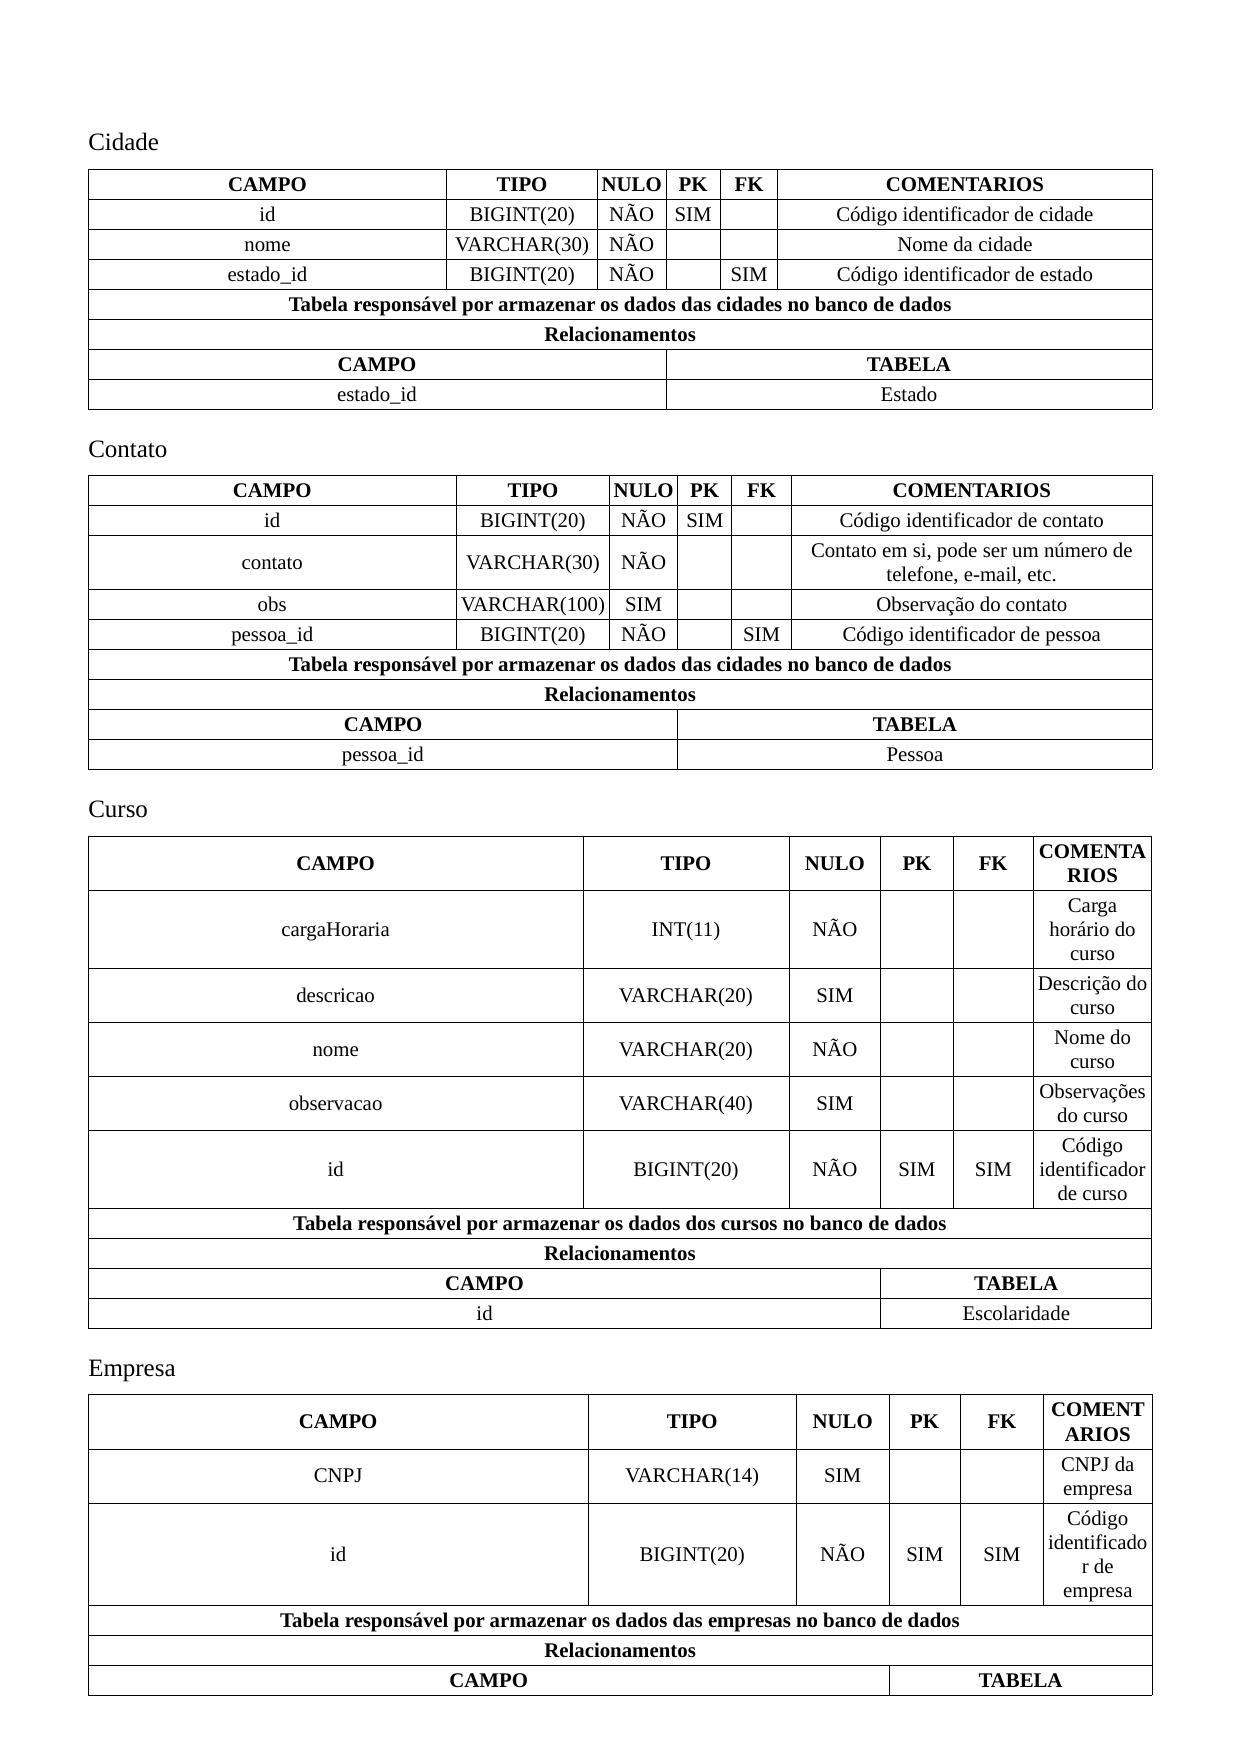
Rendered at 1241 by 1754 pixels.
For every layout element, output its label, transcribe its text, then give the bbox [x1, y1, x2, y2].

table_cell Código identificador de contato [792, 506, 1152, 535]
table_cell VARCHAR(30) [457, 536, 609, 589]
table_cell NÃO [598, 260, 666, 289]
table_cell CAMPO [89, 1666, 889, 1695]
table_cell [678, 590, 731, 619]
table_cell CAMPO [89, 1269, 880, 1298]
table_header PK [881, 837, 953, 889]
table_cell BIGINT(20) [457, 620, 609, 649]
table_cell [667, 260, 720, 289]
table_header TIPO [584, 837, 789, 889]
table_cell BIGINT(20) [589, 1504, 796, 1605]
table_cell NÃO [598, 200, 666, 229]
table_header CAMPO [89, 170, 446, 199]
table_cell observacao [89, 1077, 583, 1130]
table_cell NÃO [610, 536, 677, 589]
table_cell SIM [721, 260, 777, 289]
table_cell id [89, 200, 446, 229]
table_cell pessoa_id [89, 740, 677, 769]
table_cell BIGINT(20) [447, 260, 597, 289]
table_cell [667, 230, 720, 259]
table_cell [721, 230, 777, 259]
table_cell NÃO [610, 506, 677, 535]
table_cell CAMPO [89, 710, 677, 739]
table_header PK [678, 476, 731, 505]
table_cell SIM [797, 1450, 889, 1502]
table_cell INT(11) [584, 891, 789, 968]
table_cell VARCHAR(100) [457, 590, 609, 619]
table_cell [732, 536, 791, 589]
table_header TIPO [447, 170, 597, 199]
table_cell Nome do curso [1034, 1023, 1151, 1076]
table_cell VARCHAR(20) [584, 969, 789, 1022]
table_cell [954, 969, 1033, 1022]
table_cell [954, 1023, 1033, 1076]
table_cell SIM [790, 1077, 880, 1130]
table_cell VARCHAR(40) [584, 1077, 789, 1130]
table_cell SIM [678, 506, 731, 535]
table_cell BIGINT(20) [457, 506, 609, 535]
table_cell [954, 891, 1033, 968]
table_cell estado_id [89, 380, 666, 409]
table_cell CAMPO [89, 350, 666, 379]
table_cell NÃO [797, 1504, 889, 1605]
table_cell Código identificador de pessoa [792, 620, 1152, 649]
table_cell TABELA [678, 710, 1152, 739]
table_cell SIM [954, 1131, 1033, 1208]
table_cell SIM [667, 200, 720, 229]
table_cell id [89, 1299, 880, 1328]
subtitle Empresa [0, 1353, 1152, 1382]
table_cell Descrição do curso [1034, 969, 1151, 1022]
table_cell SIM [610, 590, 677, 619]
subtitle Cidade [0, 127, 1152, 156]
table_header NULO [598, 170, 666, 199]
table_cell Relacionamentos [89, 1239, 1151, 1268]
subtitle Curso [0, 794, 1152, 823]
table_cell id [89, 506, 456, 535]
table_cell nome [89, 230, 446, 259]
table_cell TABELA [890, 1666, 1152, 1695]
table_cell pessoa_id [89, 620, 456, 649]
table_cell NÃO [790, 891, 880, 968]
table_header TIPO [589, 1395, 796, 1448]
table_cell contato [89, 536, 456, 589]
table_cell VARCHAR(14) [589, 1450, 796, 1502]
table_header NULO [797, 1395, 889, 1448]
table_cell Estado [667, 380, 1152, 409]
table_cell TABELA [667, 350, 1152, 379]
table_cell Relacionamentos [89, 680, 1152, 709]
table_header TIPO [457, 476, 609, 505]
table_cell id [89, 1131, 583, 1208]
table_cell [721, 200, 777, 229]
table_header NULO [610, 476, 677, 505]
table_cell BIGINT(20) [584, 1131, 789, 1208]
table_cell Contato em si, pode ser um número de telefone, e-mail, etc. [792, 536, 1152, 589]
table_cell Código identificador de curso [1034, 1131, 1151, 1208]
table_cell [678, 620, 731, 649]
table_cell CNPJ da empresa [1044, 1450, 1152, 1502]
table_cell [961, 1450, 1043, 1502]
table_cell [954, 1077, 1033, 1130]
table_header FK [961, 1395, 1043, 1448]
table_cell NÃO [790, 1023, 880, 1076]
table_header PK [667, 170, 720, 199]
table_cell [881, 1023, 953, 1076]
table_header COMENTARIOS [1044, 1395, 1152, 1448]
table_cell Carga horário do curso [1034, 891, 1151, 968]
subtitle Contato [0, 434, 1152, 463]
table_cell Tabela responsável por armazenar os dados dos cursos no banco de dados [89, 1209, 1151, 1238]
table_cell [678, 536, 731, 589]
table_cell Código identificador de cidade [778, 200, 1152, 229]
table_cell id [89, 1504, 588, 1605]
table_cell Relacionamentos [89, 1636, 1152, 1665]
table_cell [881, 1077, 953, 1130]
table_header CAMPO [89, 1395, 588, 1448]
table_cell SIM [961, 1504, 1043, 1605]
table_header PK [890, 1395, 960, 1448]
table_header COMENTARIOS [778, 170, 1152, 199]
table_cell nome [89, 1023, 583, 1076]
table_cell SIM [881, 1131, 953, 1208]
table_cell Pessoa [678, 740, 1152, 769]
table_header CAMPO [89, 837, 583, 889]
table_cell [890, 1450, 960, 1502]
table_header FK [721, 170, 777, 199]
table_cell estado_id [89, 260, 446, 289]
table_header COMENTARIOS [1034, 837, 1151, 889]
table_cell Tabela responsável por armazenar os dados das cidades no banco de dados [89, 290, 1152, 319]
table_cell BIGINT(20) [447, 200, 597, 229]
table_cell descricao [89, 969, 583, 1022]
table_cell [732, 590, 791, 619]
table_cell NÃO [598, 230, 666, 259]
table_cell Nome da cidade [778, 230, 1152, 259]
table_cell SIM [790, 969, 880, 1022]
table_cell Código identificador de estado [778, 260, 1152, 289]
table_cell VARCHAR(30) [447, 230, 597, 259]
table_cell VARCHAR(20) [584, 1023, 789, 1076]
table_cell NÃO [790, 1131, 880, 1208]
table_cell Escolaridade [881, 1299, 1151, 1328]
table_header FK [732, 476, 791, 505]
table_cell [881, 891, 953, 968]
table_cell Observação do contato [792, 590, 1152, 619]
table_cell NÃO [610, 620, 677, 649]
table_cell obs [89, 590, 456, 619]
table_cell [881, 969, 953, 1022]
table_cell [732, 506, 791, 535]
table_header CAMPO [89, 476, 456, 505]
table_cell Relacionamentos [89, 320, 1152, 349]
table_cell Tabela responsável por armazenar os dados das cidades no banco de dados [89, 650, 1152, 679]
table_cell SIM [732, 620, 791, 649]
table_cell Código identificador de empresa [1044, 1504, 1152, 1605]
table_cell TABELA [881, 1269, 1151, 1298]
table_cell Tabela responsável por armazenar os dados das empresas no banco de dados [89, 1606, 1152, 1635]
table_cell SIM [890, 1504, 960, 1605]
table_cell CNPJ [89, 1450, 588, 1502]
table_cell Observações do curso [1034, 1077, 1151, 1130]
table_header NULO [790, 837, 880, 889]
table_header COMENTARIOS [792, 476, 1152, 505]
table_cell cargaHoraria [89, 891, 583, 968]
table_header FK [954, 837, 1033, 889]
